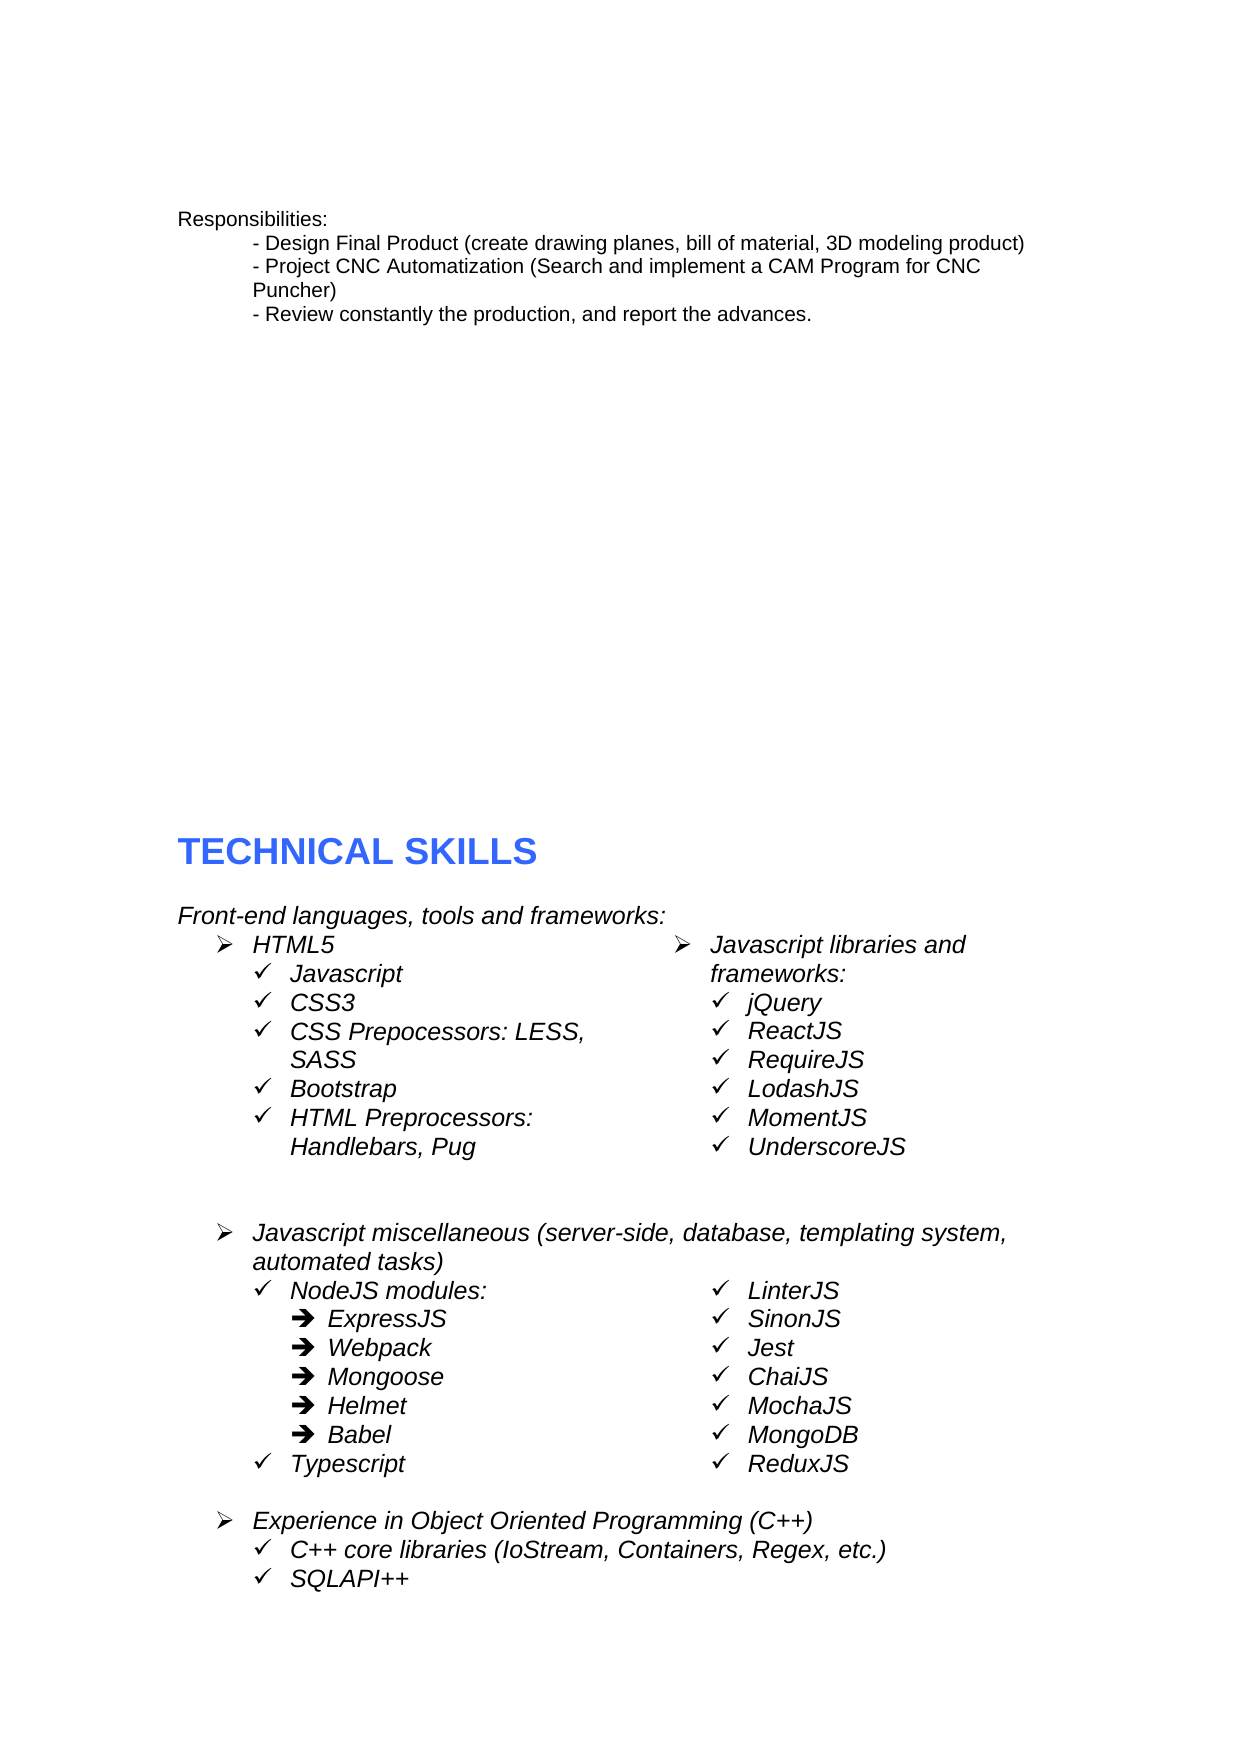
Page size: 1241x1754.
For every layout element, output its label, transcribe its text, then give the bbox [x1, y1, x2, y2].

list SinonJS [710, 1304, 1063, 1333]
text - Project CNC Automatization (Search and implement a CAM Program for CNC Puncher) [252, 254, 1063, 302]
list HTML5 [215, 930, 605, 959]
list Javascript [252, 959, 605, 988]
list C++ core libraries (IoStream, Containers, Regex, etc.) [252, 1535, 1063, 1564]
list Jest [710, 1333, 1063, 1362]
list MomentJS [710, 1103, 1063, 1132]
list jQuery [710, 987, 1063, 1016]
list CSS Prepocessors: LESS, SASS [252, 1016, 605, 1074]
text Responsibilities: [177, 206, 1063, 230]
list LodashJS [710, 1074, 1063, 1103]
list Javascript miscellaneous (server-side, database, templating system, automated tasks) [215, 1218, 1063, 1276]
list Bootstrap [252, 1074, 605, 1103]
list SQLAPI++ [252, 1564, 1063, 1593]
list ExpressJS [290, 1304, 605, 1333]
list Babel [290, 1420, 605, 1449]
list Helmet [290, 1391, 605, 1420]
list LinterJS [710, 1276, 1063, 1304]
text TECHNICAL SKILLS [177, 829, 1063, 872]
list Typescript [252, 1449, 605, 1478]
list ReduxJS [710, 1449, 1063, 1478]
list HTML Preprocessors: Handlebars, Pug [252, 1103, 605, 1161]
list MongoDB [710, 1420, 1063, 1449]
list Experience in Object Oriented Programming (C++) [215, 1506, 1063, 1535]
list ReactJS [710, 1016, 1063, 1045]
list RequireJS [710, 1045, 1063, 1074]
list Javascript libraries and frameworks: [673, 930, 1063, 987]
list Mongoose [290, 1362, 605, 1391]
text - Design Final Product (create drawing planes, bill of material, 3D modeling product) [252, 230, 1063, 254]
list MochaJS [710, 1391, 1063, 1420]
text - Review constantly the production, and report the advances. [252, 302, 1063, 326]
list CSS3 [252, 988, 605, 1016]
list UnderscoreJS [710, 1132, 1063, 1161]
list NodeJS modules: [252, 1276, 605, 1304]
list Webpack [290, 1333, 605, 1362]
text Front-end languages, tools and frameworks: [177, 901, 1063, 930]
list ChaiJS [710, 1362, 1063, 1391]
